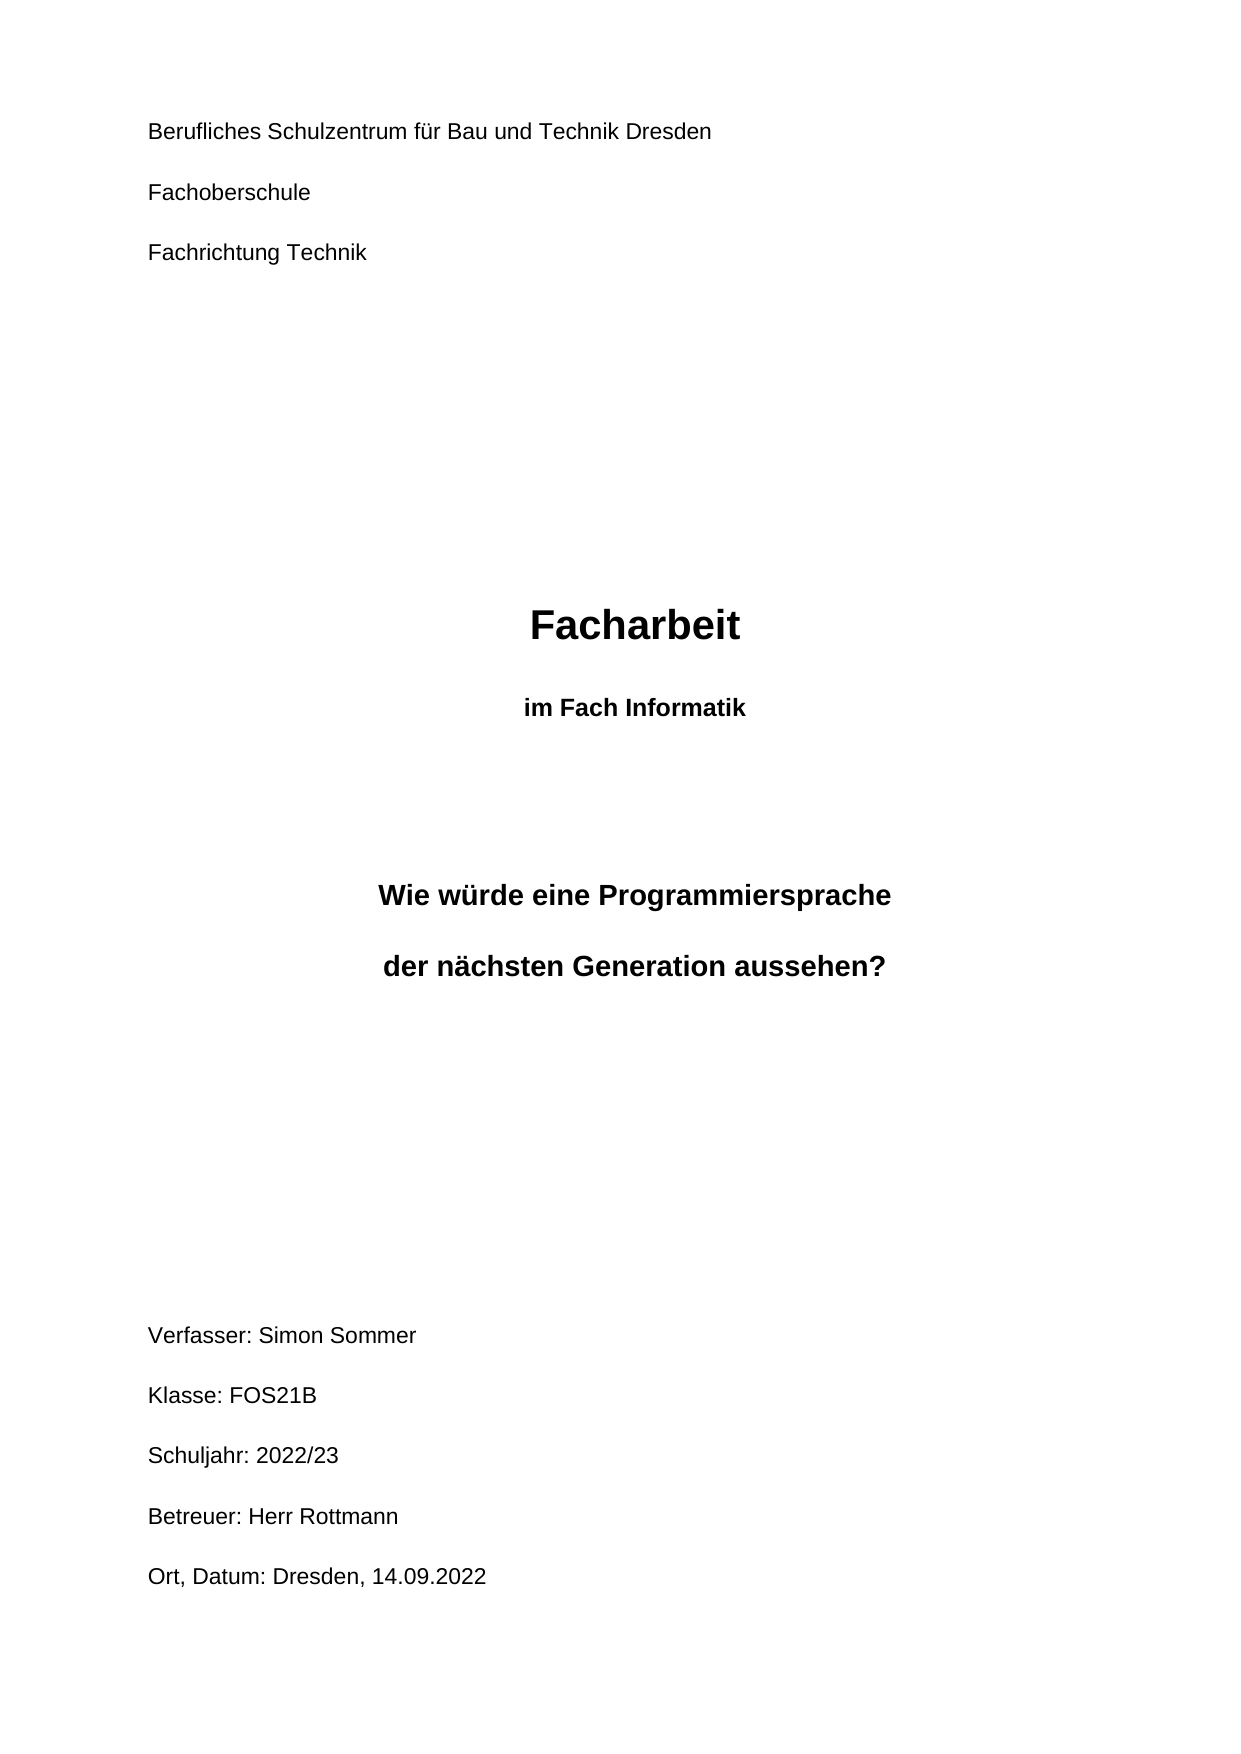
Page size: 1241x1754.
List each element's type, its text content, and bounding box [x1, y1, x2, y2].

text Fachoberschule [148, 178, 1122, 205]
text Klasse: FOS21B [148, 1382, 1122, 1408]
text Verfasser: Simon Sommer [148, 1322, 1122, 1348]
text im Fach Informatik [148, 693, 1122, 722]
text Betreuer: Herr Rottmann [148, 1503, 1122, 1529]
text Wie würde eine Programmiersprache [148, 878, 1122, 911]
text Schuljahr: 2022/23 [148, 1442, 1122, 1469]
text Berufliches Schulzentrum für Bau und Technik Dresden [148, 118, 1122, 144]
text Facharbeit [148, 601, 1122, 648]
text der nächsten Generation aussehen? [148, 949, 1122, 983]
text Ort, Datum: Dresden, 14.09.2022 [148, 1563, 1122, 1589]
text Fachrichtung Technik [148, 239, 1122, 265]
